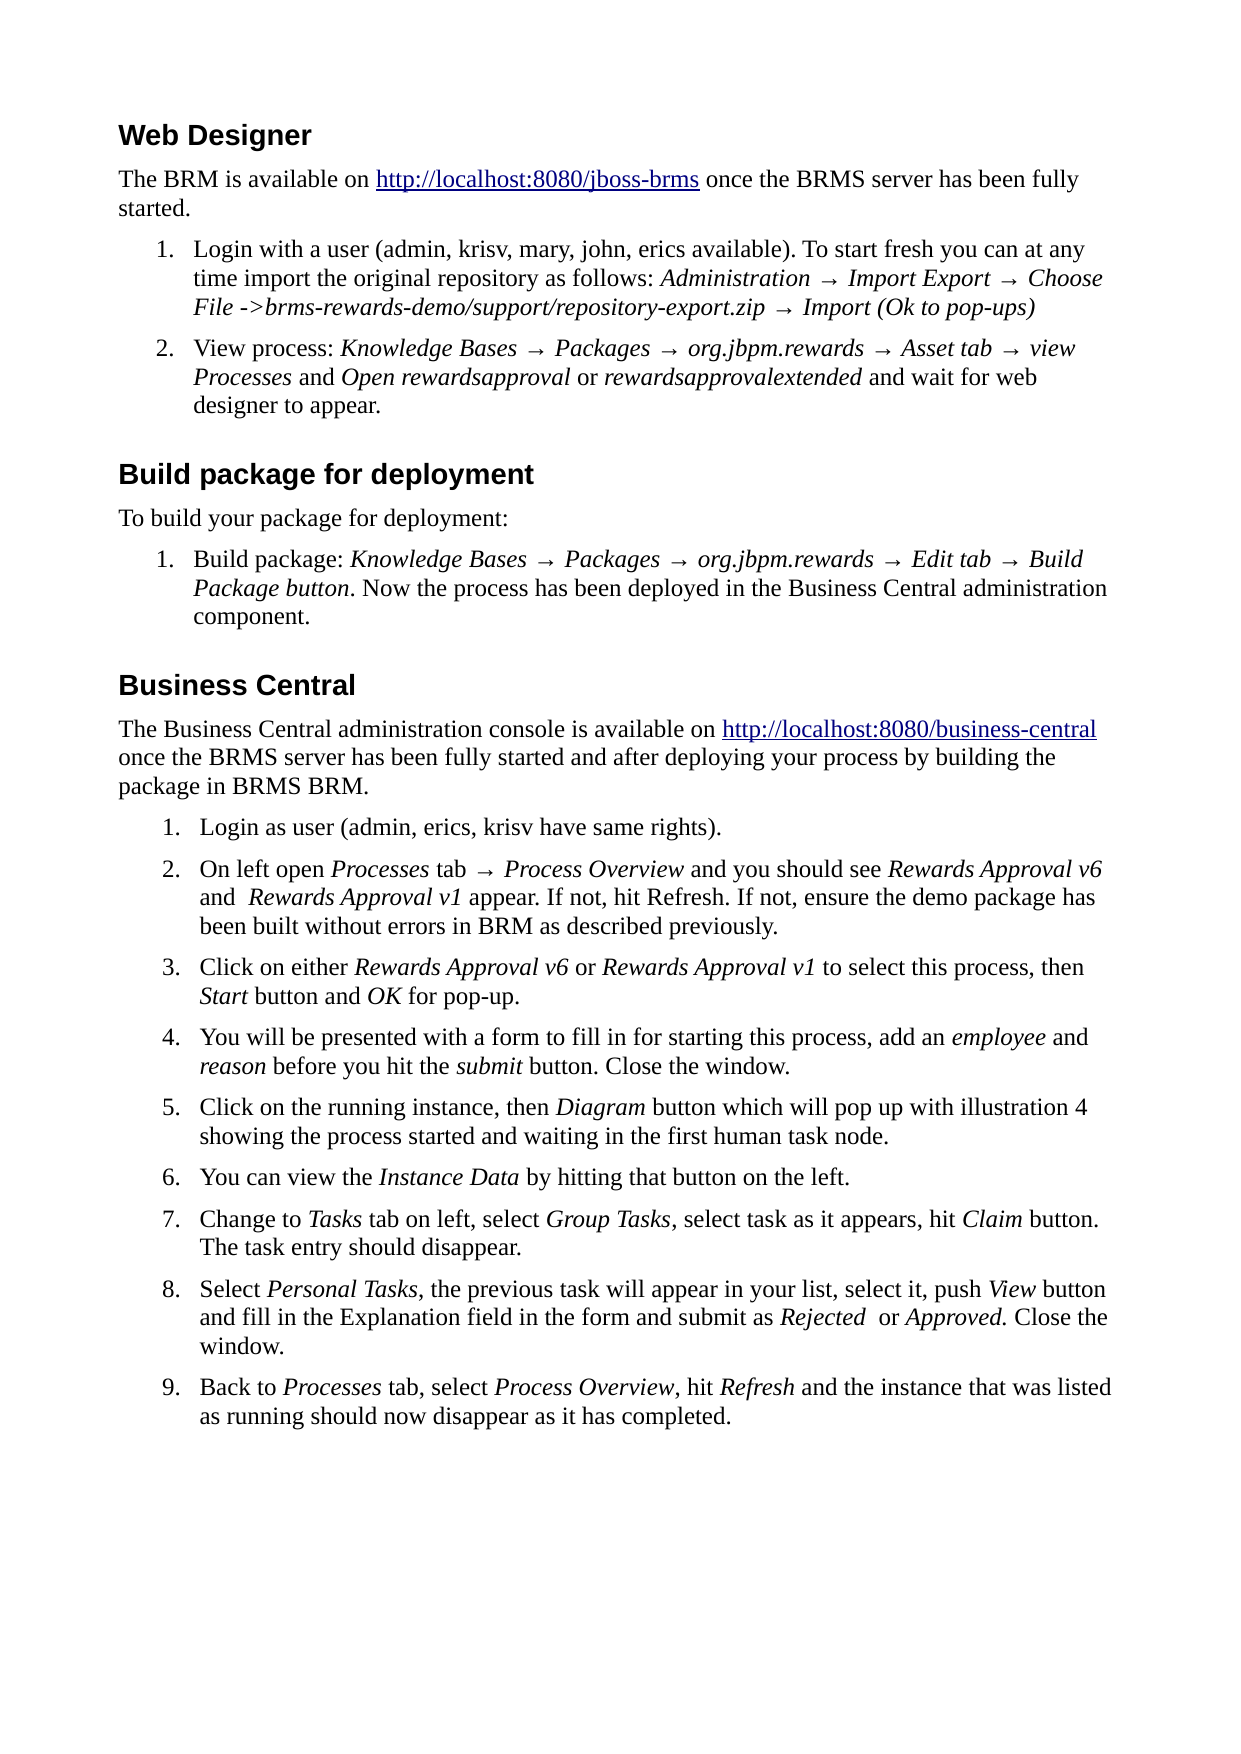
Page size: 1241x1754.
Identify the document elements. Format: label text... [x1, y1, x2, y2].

subtitle Business Central [118, 668, 1122, 701]
text The BRM is available on http://localhost:8080/jboss-brms once the BRMS server has been fully started. [118, 164, 1122, 222]
subtitle Web Designer [118, 118, 1122, 152]
text The Business Central administration console is available on http://localhost:8080/business-central once the BRMS server has been fully started and after deploying your process by building the package in BRMS BRM. [118, 714, 1122, 800]
list Click on the running instance, then Diagram button which will pop up with illustration 4 showing the process started and waiting in the first human task node. [162, 1092, 1122, 1150]
list Build package: Knowledge Bases → Packages → org.jbpm.rewards → Edit tab → Build Package button. Now the process has been deployed in the Business Central administration component. [156, 544, 1122, 630]
subtitle Build package for deployment [118, 457, 1122, 490]
list Click on either Rewards Approval v6 or Rewards Approval v1 to select this process, then Start button and OK for pop-up. [162, 952, 1122, 1010]
list Select Personal Tasks, the previous task will appear in your list, select it, push View button and fill in the Explanation field in the form and submit as Rejected or Approved. Close the window. [162, 1274, 1122, 1360]
list Login as user (admin, erics, krisv have same rights). [162, 812, 1122, 841]
list You will be presented with a form to fill in for starting this process, add an employee and reason before you hit the submit button. Close the window. [162, 1022, 1122, 1080]
list You can view the Instance Data by hitting that button on the left. [162, 1162, 1122, 1191]
list Change to Tasks tab on left, select Group Tasks, select task as it appears, hit Claim button. The task entry should disappear. [162, 1204, 1122, 1261]
list Back to Processes tab, select Process Overview, hit Refresh and the instance that was listed as running should now disappear as it has completed. [162, 1372, 1122, 1430]
list View process: Knowledge Bases → Packages → org.jbpm.rewards → Asset tab → view Processes and Open rewardsapproval or rewardsapprovalextended and wait for web designer to appear. [156, 333, 1122, 419]
list Login with a user (admin, krisv, mary, john, erics available). To start fresh you can at any time import the original repository as follows: Administration → Import Export → Choose File ->brms-rewards-demo/support/repository-export.zip → Import (Ok to pop-ups) [156, 234, 1122, 320]
text To build your package for deployment: [118, 503, 1122, 531]
list On left open Processes tab → Process Overview and you should see Rewards Approval v6 and Rewards Approval v1 appear. If not, hit Refresh. If not, ensure the demo package has been built without errors in BRM as described previously. [162, 854, 1122, 940]
